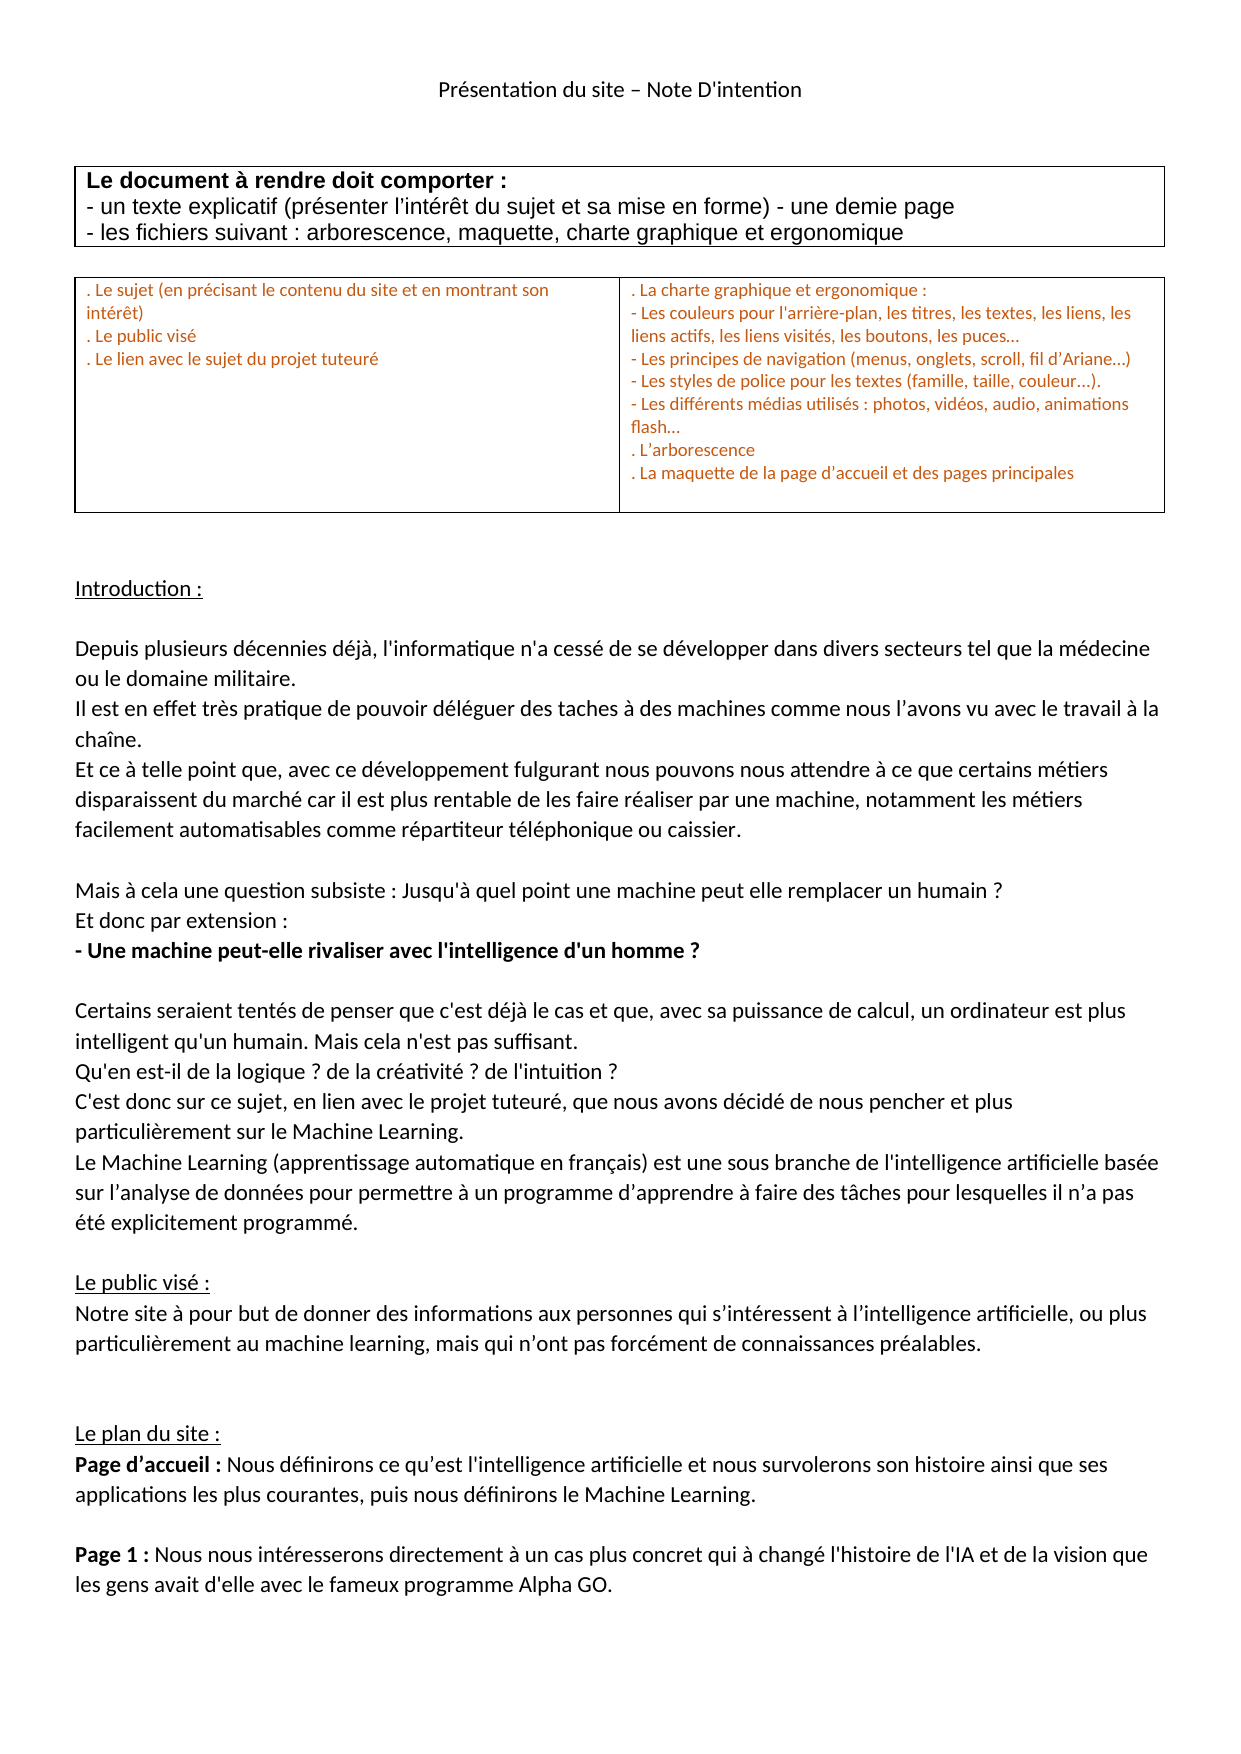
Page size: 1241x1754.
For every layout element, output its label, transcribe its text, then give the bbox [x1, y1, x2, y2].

text Page 1 : Nous nous intéresserons directement à un cas plus concret qui à changé l'histoire de l'IA et de la vision que les gens avait d'elle avec le fameux programme Alpha GO. [75, 1540, 1165, 1599]
text C'est donc sur ce sujet, en lien avec le projet tuteuré, que nous avons décidé de nous pencher et plus particulièrement sur le Machine Learning. [75, 1087, 1165, 1146]
text - Une machine peut-elle rivaliser avec l'intelligence d'un homme ? [75, 936, 1165, 964]
text Certains seraient tentés de penser que c'est déjà le cas et que, avec sa puissance de calcul, un ordinateur est plus intelligent qu'un humain. Mais cela n'est pas suffisant. [75, 997, 1165, 1055]
text Et donc par extension : [75, 906, 1165, 934]
table_header . La charte graphique et ergonomique : - Les couleurs pour l'arrière-plan, les titres, les textes, les liens, les liens actifs, les liens visités, les boutons, les puces… - Les principes de navigation (menus, onglets, scroll, fil d’Ariane…) - Les styles de police pour les textes (famille, taille, couleur...). - Les différents médias utilisés : photos, vidéos, audio, animations flash… . L’arborescence . La maquette de la page d’accueil et des pages principales [620, 278, 1164, 512]
text Le public visé : [75, 1268, 1165, 1297]
text Introduction : [75, 574, 1165, 602]
text Page d’accueil : Nous définirons ce qu’est l'intelligence artificielle et nous survolerons son histoire ainsi que ses applications les plus courantes, puis nous définirons le Machine Learning. [75, 1450, 1165, 1508]
text Et ce à telle point que, avec ce développement fulgurant nous pouvons nous attendre à ce que certains métiers disparaissent du marché car il est plus rentable de les faire réaliser par une machine, notamment les métiers facilement automatisables comme répartiteur téléphonique ou caissier. [75, 755, 1165, 843]
text Il est en effet très pratique de pouvoir déléguer des taches à des machines comme nous l’avons vu avec le travail à la chaîne. [75, 694, 1165, 753]
text Le Machine Learning (apprentissage automatique en français) est une sous branche de l'intelligence artificielle basée sur l’analyse de données pour permettre à un programme d’apprendre à faire des tâches pour lesquelles il n’a pas été explicitement programmé. [75, 1148, 1165, 1236]
text Depuis plusieurs décennies déjà, l'informatique n'a cessé de se développer dans divers secteurs tel que la médecine ou le domaine militaire. [75, 634, 1165, 692]
table_header Le document à rendre doit comporter : - un texte explicatif (présenter l’intérêt du sujet et sa mise en forme) - une demie page - les fichiers suivant : arborescence, maquette, charte graphique et ergonomique [76, 167, 1164, 246]
text Mais à cela une question subsiste : Jusqu'à quel point une machine peut elle remplacer un humain ? [75, 876, 1165, 904]
text Qu'en est-il de la logique ? de la créativité ? de l'intuition ? [75, 1057, 1165, 1085]
table_header . Le sujet (en précisant le contenu du site et en montrant son intérêt) . Le public visé . Le lien avec le sujet du projet tuteuré [76, 278, 619, 512]
text Présentation du site – Note D'intention [75, 75, 1165, 103]
text Notre site à pour but de donner des informations aux personnes qui s’intéressent à l’intelligence artificielle, ou plus particulièrement au machine learning, mais qui n’ont pas forcément de connaissances préalables. [75, 1299, 1165, 1357]
text Le plan du site : [75, 1419, 1165, 1448]
